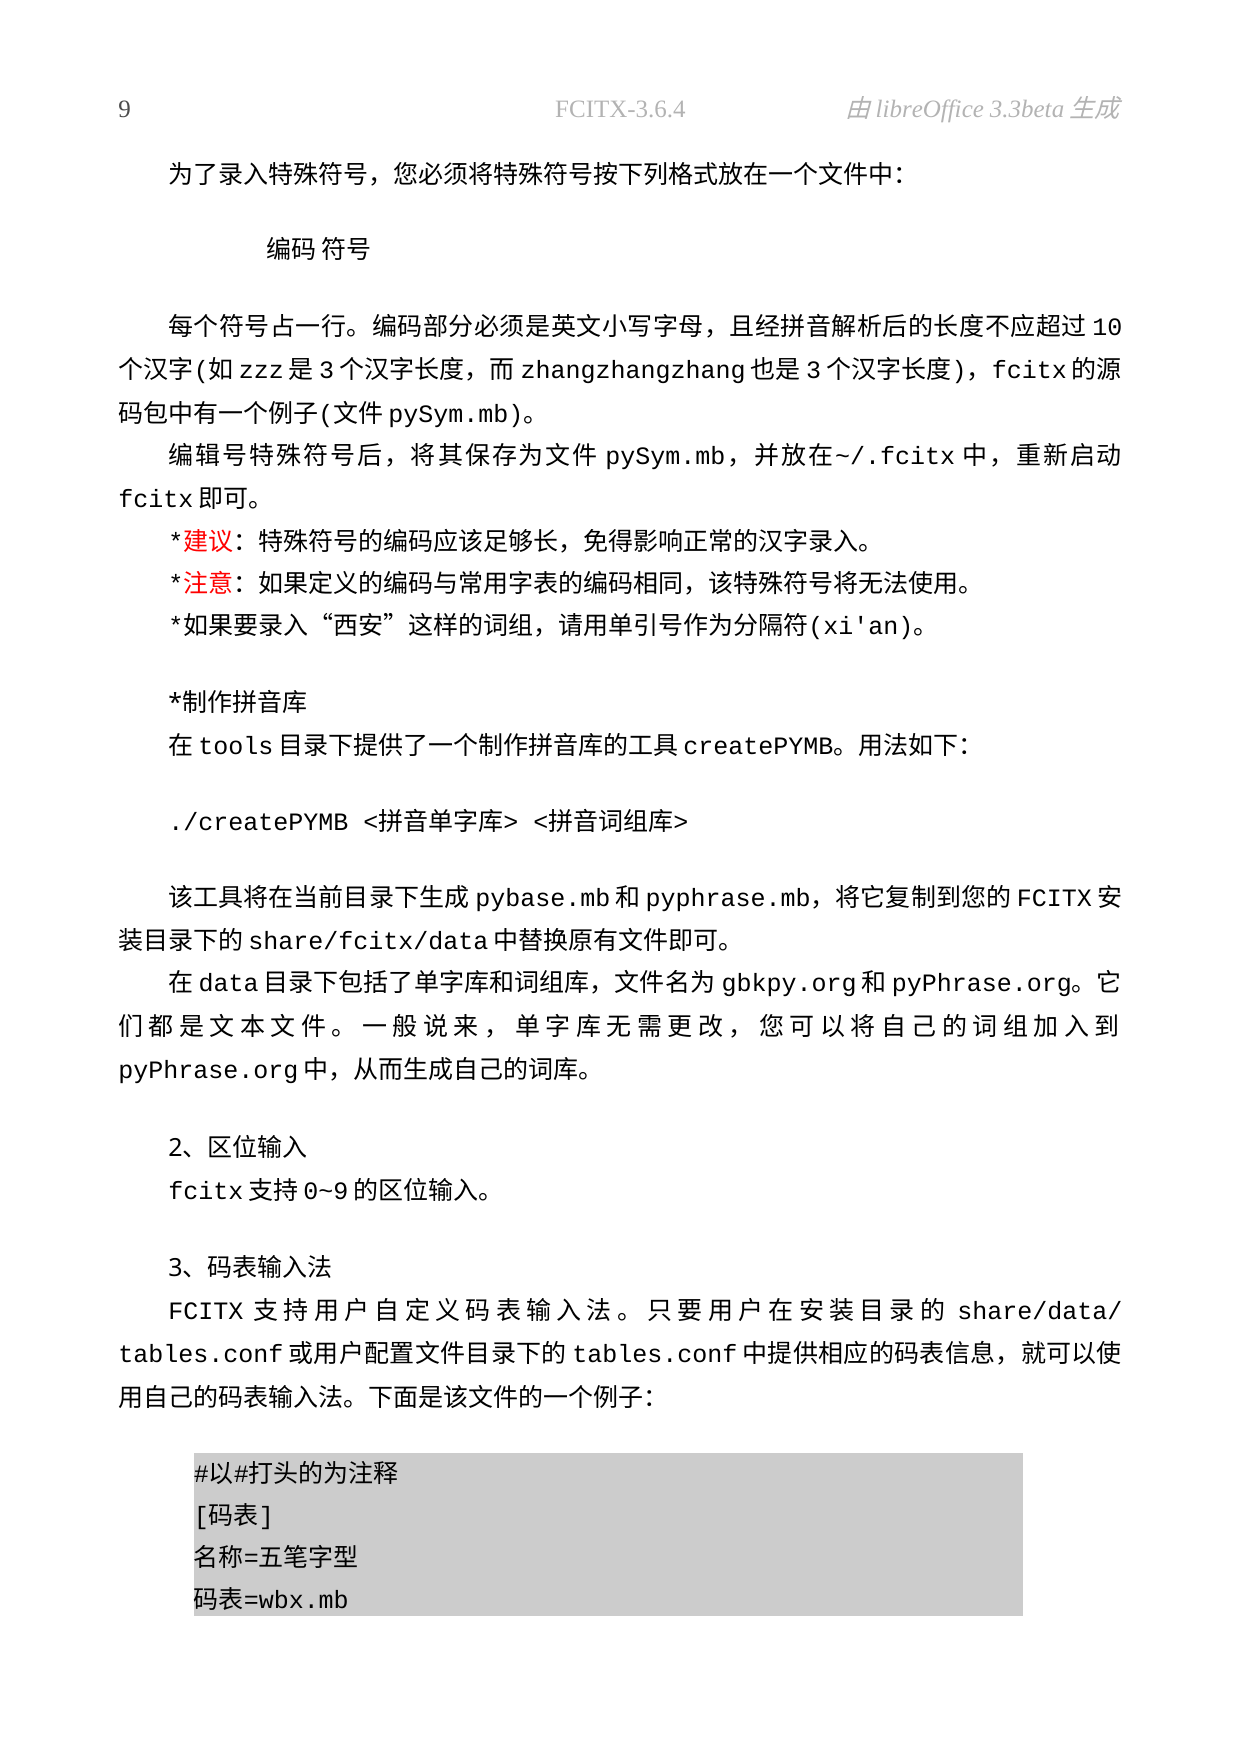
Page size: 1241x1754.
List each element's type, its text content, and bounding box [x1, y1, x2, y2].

text 3、码表输入法 [118, 1247, 1122, 1283]
text *制作拼音库 [118, 682, 1122, 718]
text 为了录入特殊符号，您必须将特殊符号按下列格式放在一个文件中： [118, 154, 1122, 191]
text 在data目录下包括了单字库和词组库，文件名为gbkpy.org和pyPhrase.org。它们都是文本文件。一般说来，单字库无需更改，您可以将自己的词组加入到pyPhrase.org中，从而生成自己的词库。 [118, 963, 1122, 1086]
text *如果要录入“西安”这样的词组，请用单引号作为分隔符(xi'an)。 [118, 605, 1122, 642]
text ./createPYMB <拼音单字库> <拼音词组库> [118, 801, 1122, 838]
text 在tools目录下提供了一个制作拼音库的工具createPYMB。用法如下： [118, 725, 1122, 762]
text *注意：如果定义的编码与常用字表的编码相同，该特殊符号将无法使用。 [118, 563, 1122, 599]
text 每个符号占一行。编码部分必须是英文小写字母，且经拼音解析后的长度不应超过10个汉字(如zzz是3个汉字长度，而 zhangzhangzhang也是3个汉字长度)，fcitx的源码包中有一个例子(文件pySym.mb)。 [118, 306, 1122, 430]
table_header #以#打头的为注释 [码表] 名称=五笔字型 码表=wbx.mb [194, 1453, 1023, 1616]
text *建议：特殊符号的编码应该足够长，免得影响正常的汉字录入。 [118, 521, 1122, 557]
text 编辑号特殊符号后，将其保存为文件pySym.mb，并放在~/.fcitx中，重新启动fcitx即可。 [118, 435, 1122, 515]
text FCITX支持用户自定义码表输入法。只要用户在安装目录的share/data/tables.conf或用户配置文件目录下的tables.conf中提供相应的码表信息，就可以使用自己的码表输入法。下面是该文件的一个例子： [118, 1290, 1122, 1414]
text fcitx支持0~9的区位输入。 [118, 1170, 1122, 1207]
text 2、区位输入 [118, 1127, 1122, 1163]
text 该工具将在当前目录下生成pybase.mb和pyphrase.mb，将它复制到您的FCITX安装目录下的share/fcitx/data中替换原有文件即可。 [118, 877, 1122, 957]
text 编码 符号 [118, 230, 1122, 266]
